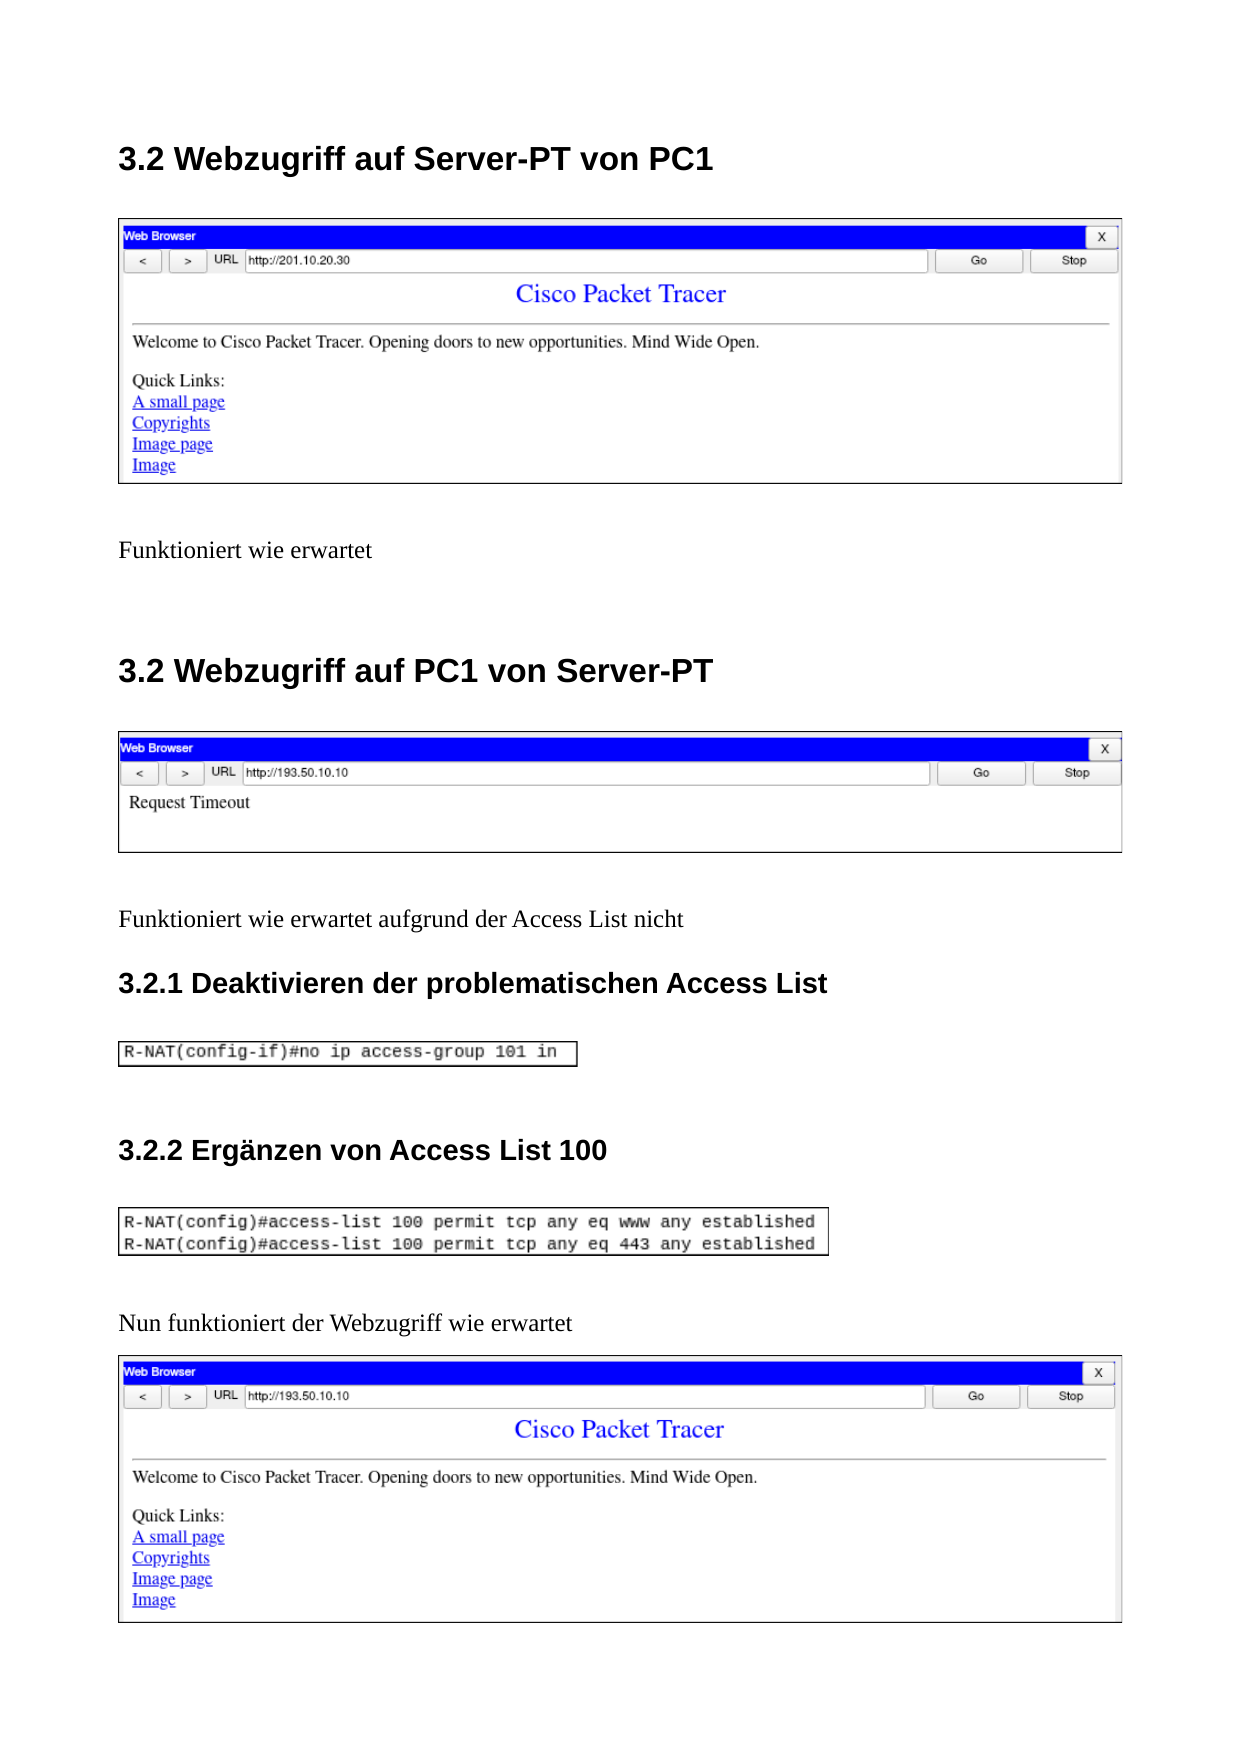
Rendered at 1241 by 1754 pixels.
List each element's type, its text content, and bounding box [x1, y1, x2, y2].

picture [118, 218, 1123, 484]
subtitle 3.2 Webzugriff auf Server-PT von PC1 [118, 139, 1122, 177]
subtitle 3.2.2 Ergänzen von Access List 100 [118, 1133, 1122, 1166]
picture [118, 1041, 578, 1067]
text Funktioniert wie erwartet [118, 536, 1122, 564]
text Nun funktioniert der Webzugriff wie erwartet [118, 1308, 1122, 1337]
picture [118, 1355, 1123, 1623]
picture [118, 731, 1123, 853]
subtitle 3.2.1 Deaktivieren der problematischen Access List [118, 966, 1122, 1000]
subtitle 3.2 Webzugriff auf PC1 von Server-PT [118, 652, 1122, 690]
picture [118, 1207, 829, 1256]
text Funktioniert wie erwartet aufgrund der Access List nicht [118, 904, 1122, 933]
